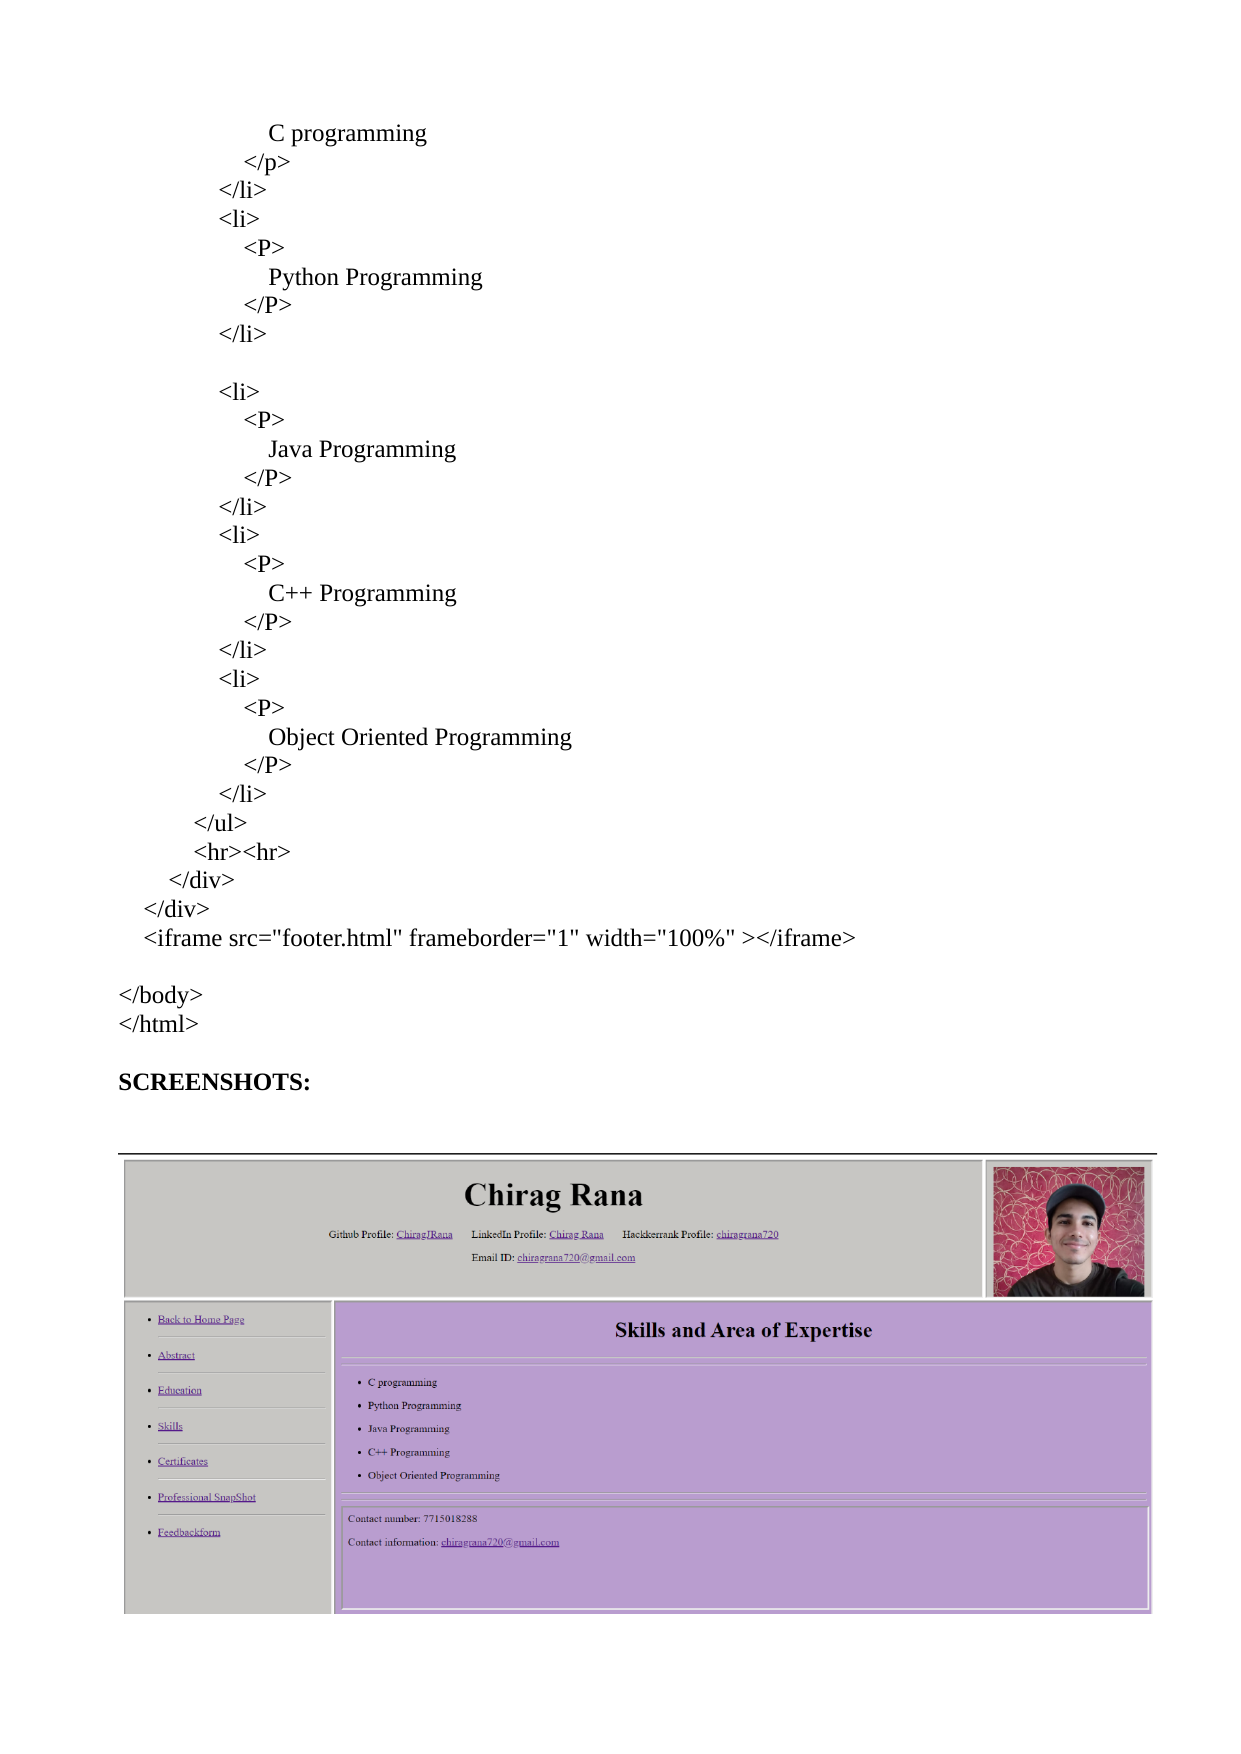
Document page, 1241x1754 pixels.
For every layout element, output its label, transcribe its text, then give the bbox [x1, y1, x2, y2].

text </div> [118, 866, 1157, 894]
text <li> [118, 377, 1157, 406]
text </P> [118, 607, 1157, 636]
text </p> [118, 147, 1157, 176]
text Java Programming [118, 434, 1157, 463]
text <li> [118, 521, 1157, 549]
text Object Oriented Programming [118, 722, 1157, 751]
text SCREENSHOTS: [118, 1067, 1157, 1096]
text <P> [118, 233, 1157, 262]
text </html> [118, 1009, 1157, 1038]
text C programming [118, 118, 1157, 147]
text </li> [118, 176, 1157, 204]
text </li> [118, 319, 1157, 348]
text </li> [118, 779, 1157, 808]
text <P> [118, 406, 1157, 434]
text <P> [118, 693, 1157, 722]
text </div> [118, 894, 1157, 923]
text </P> [118, 291, 1157, 319]
text </P> [118, 463, 1157, 492]
text <P> [118, 549, 1157, 578]
text </li> [118, 636, 1157, 664]
text <li> [118, 204, 1157, 233]
text <iframe src="footer.html" frameborder="1" width="100%" ></iframe> [118, 923, 1157, 952]
text Python Programming [118, 262, 1157, 291]
text <hr><hr> [118, 837, 1157, 866]
text </body> [118, 981, 1157, 1009]
text </P> [118, 751, 1157, 779]
text </li> [118, 492, 1157, 521]
text <li> [118, 664, 1157, 693]
text </ul> [118, 808, 1157, 837]
text C++ Programming [118, 578, 1157, 607]
